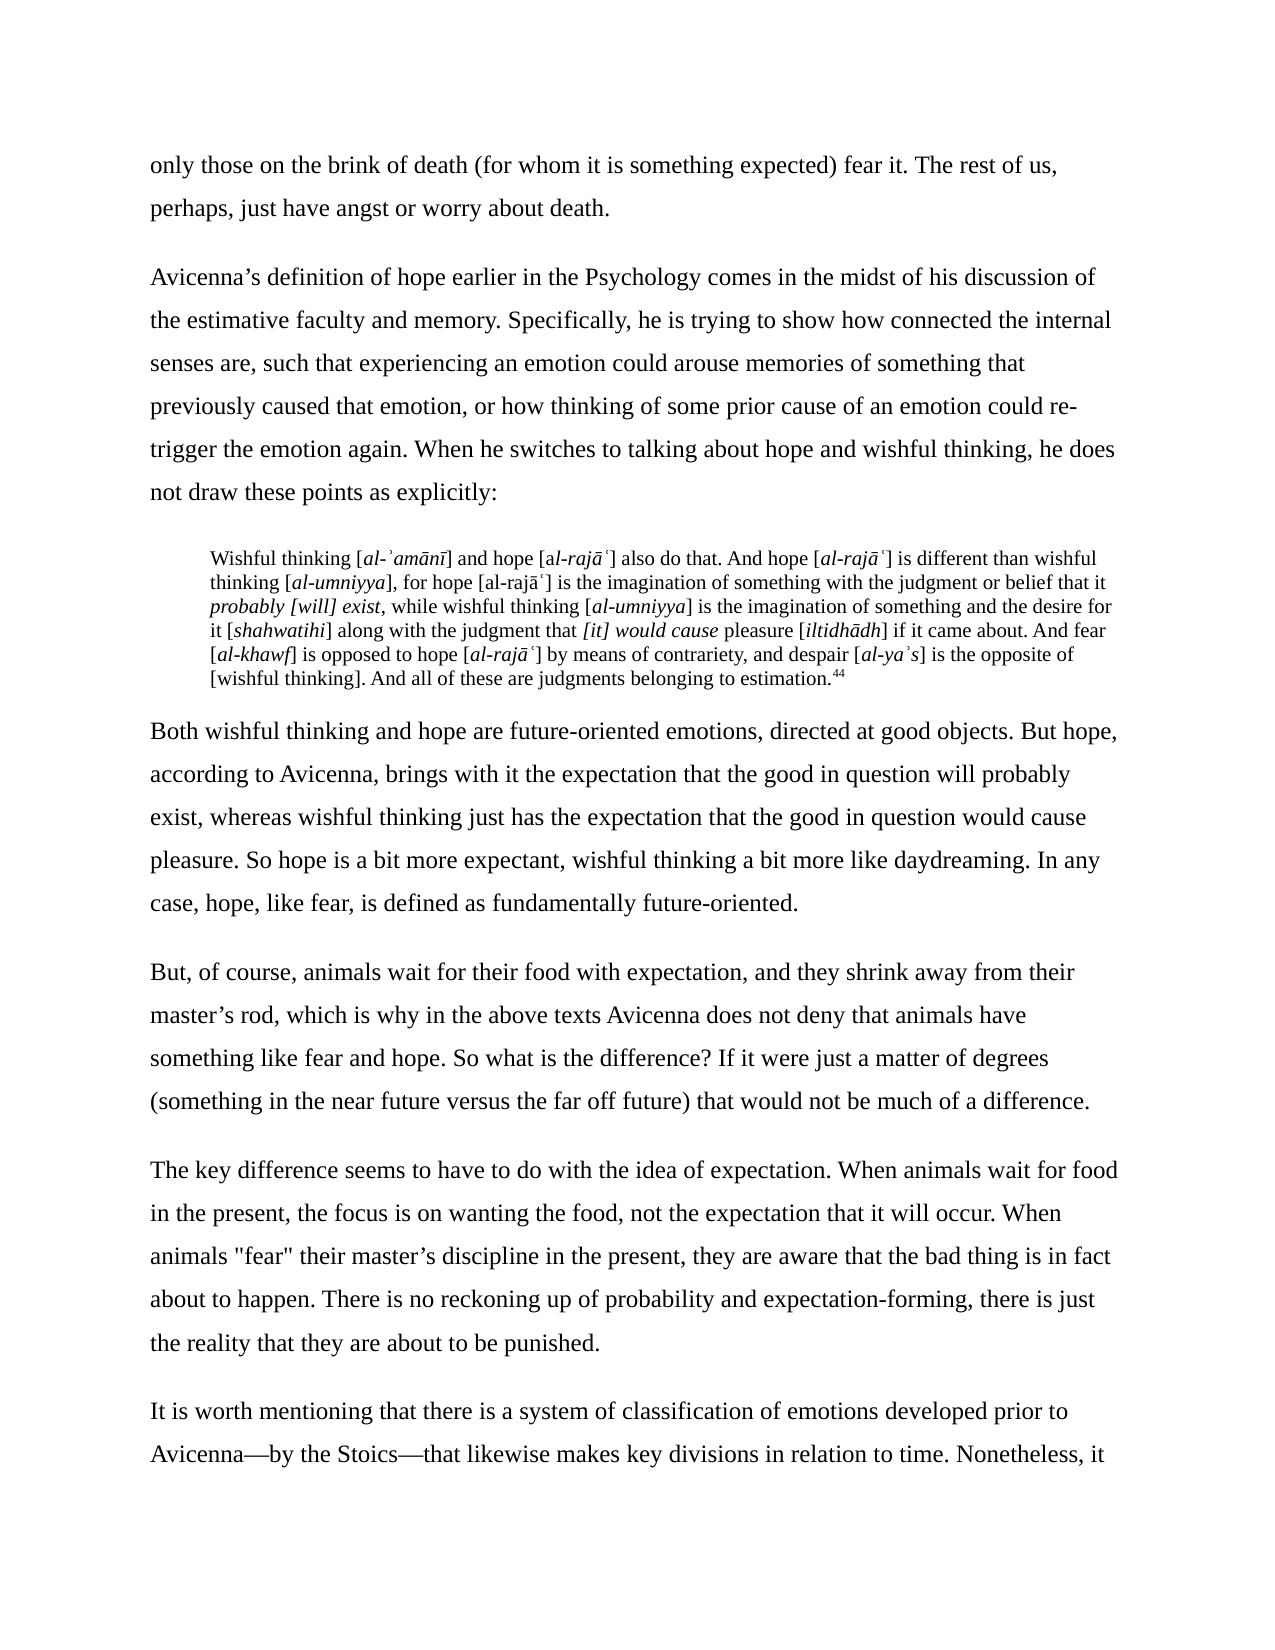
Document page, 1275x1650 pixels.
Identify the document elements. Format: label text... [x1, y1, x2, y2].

text But, of course, animals wait for their food with expectation, and they shrink away from their master’s rod, which is why in the above texts Avicenna does not deny that animals have something like fear and hope. So what is the difference? If it were just a matter of degrees (something in the near future versus the far off future) that would not be much of a difference. [150, 957, 1125, 1115]
text Wishful thinking [al-ʾamānī] and hope [al-rajāʿ] also do that. And hope [al-rajāʿ] is different than wishful thinking [al-umniyya], for hope [al-rajāʿ] is the imagination of something with the judgment or belief that it probably [will] exist, while wishful thinking [al-umniyya] is the imagination of something and the desire for it [shahwatihi] along with the judgment that [it] would cause pleasure [iltidhādh] if it came about. And fear [al-khawf] is opposed to hope [al-rajāʿ] by means of contrariety, and despair [al-yaʾs] is the opposite of [wishful thinking]. And all of these are judgments belonging to estimation.⁠ [210, 546, 1125, 690]
text Both wishful thinking and hope are future-oriented emotions, directed at good objects. But hope, according to Avicenna, brings with it the expectation that the good in question will probably exist, whereas wishful thinking just has the expectation that the good in question would cause pleasure. So hope is a bit more expectant, wishful thinking a bit more like daydreaming. In any case, hope, like fear, is defined as fundamentally future-oriented. [150, 716, 1125, 917]
text Avicenna’s definition of hope earlier in the Psychology comes in the midst of his discussion of the estimative faculty and memory. Specifically, he is trying to show how connected the internal senses are, such that experiencing an emotion could arouse memories of something that previously caused that emotion, or how thinking of some prior cause of an emotion could re-trigger the emotion again. When he switches to talking about hope and wishful thinking, he does not draw these points as explicitly: [150, 262, 1125, 506]
text It is worth mentioning that there is a system of classification of emotions developed prior to Avicenna—by the Stoics—that likewise makes key divisions in relation to time. Nonetheless, it [150, 1396, 1125, 1468]
text The key difference seems to have to do with the idea of expectation. When animals wait for food in the present, the focus is on wanting the food, not the expectation that it will occur. When animals "fear" their master’s discipline in the present, they are aware that the bad thing is in fact about to happen. There is no reckoning up of probability and expectation-forming, there is just the reality that they are about to be punished. [150, 1155, 1125, 1356]
text only those on the brink of death (for whom it is something expected) fear it. The rest of us, perhaps, just have angst or worry about death. [150, 150, 1125, 222]
